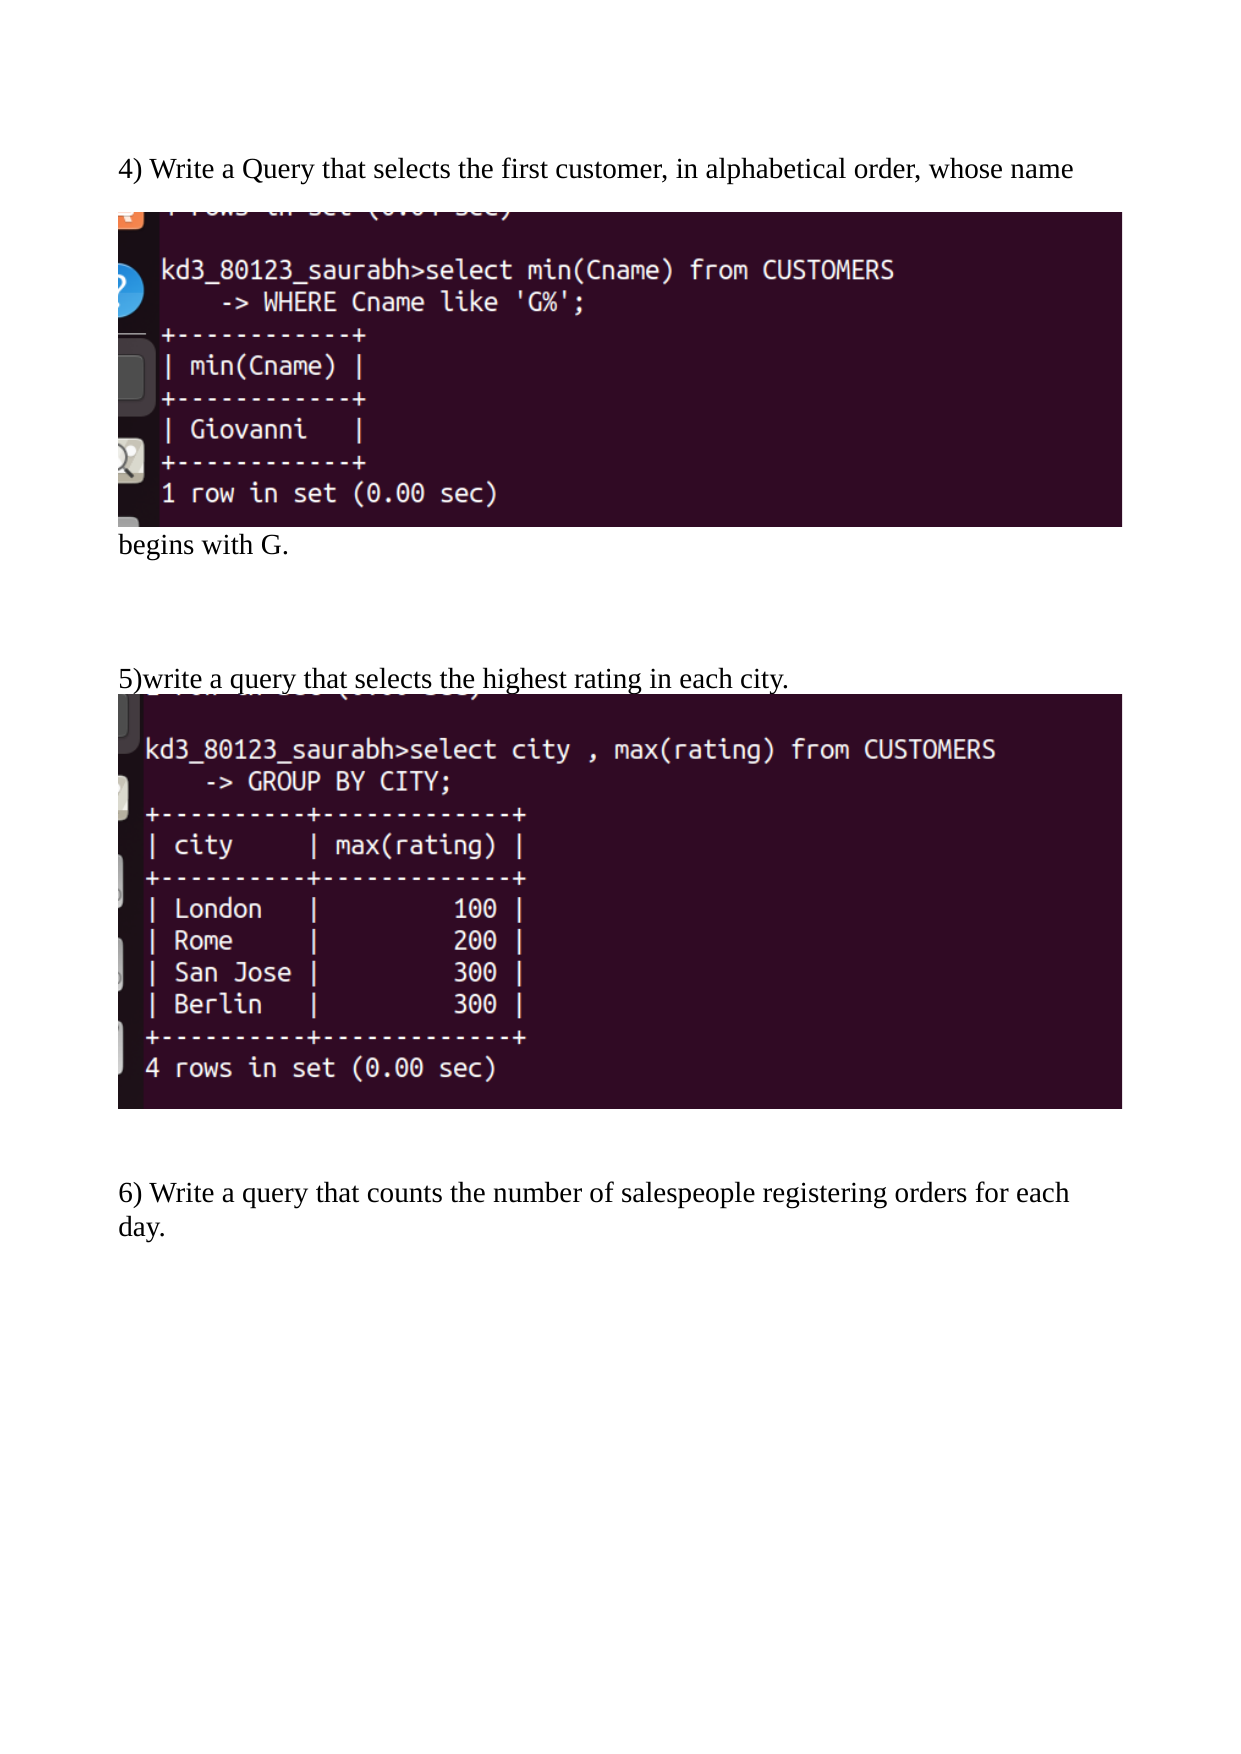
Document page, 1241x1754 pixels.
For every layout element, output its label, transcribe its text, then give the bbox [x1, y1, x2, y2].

text 6) Write a query that counts the number of salespeople registering orders for each day. [118, 1176, 1122, 1243]
picture [118, 212, 1123, 527]
text 4) Write a Query that selects the first customer, in alphabetical order, whose name [118, 152, 1122, 212]
text begins with G. [118, 527, 1122, 560]
picture [118, 694, 1123, 1109]
text 5)write a query that selects the highest rating in each city. [118, 661, 1122, 694]
